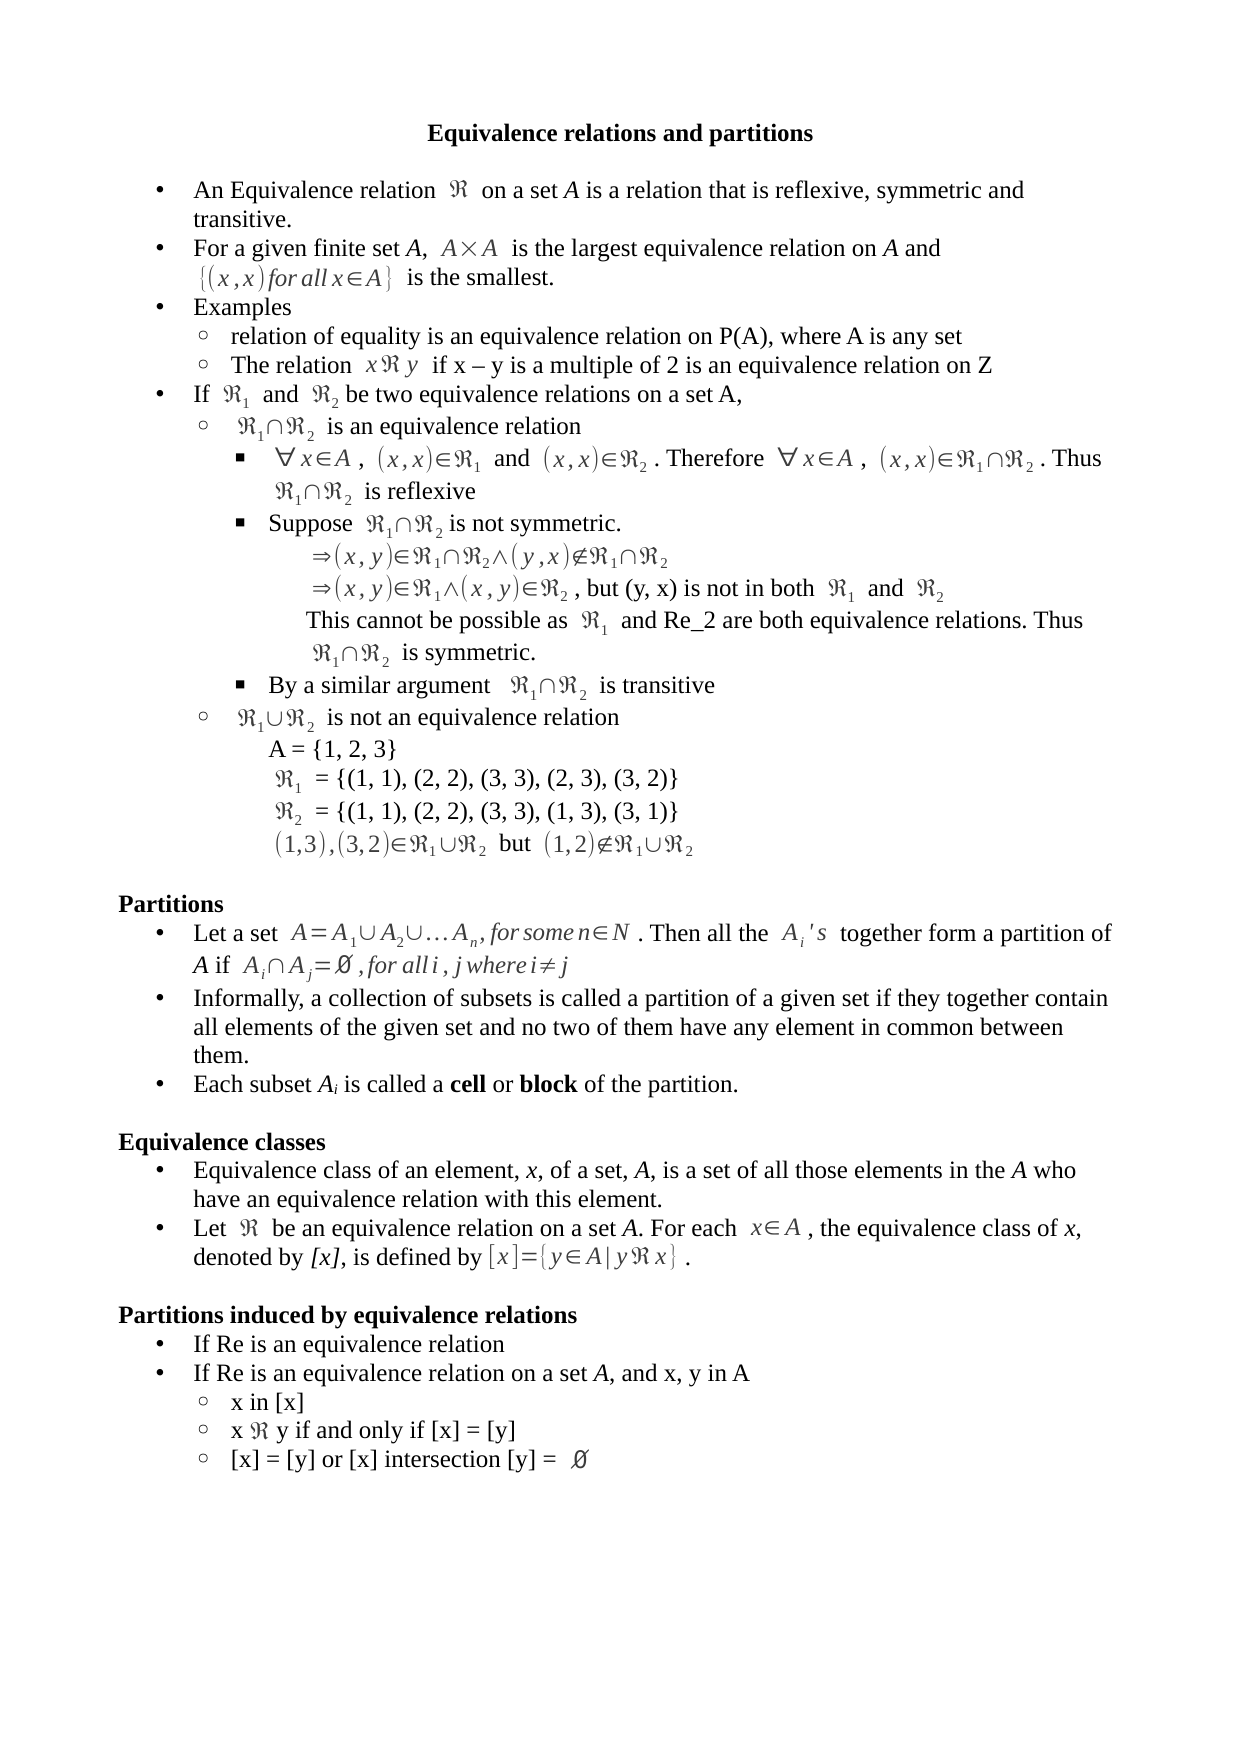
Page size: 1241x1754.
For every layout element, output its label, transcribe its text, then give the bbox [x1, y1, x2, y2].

text Partitions [118, 889, 1122, 918]
list If Re is an equivalence relation [156, 1329, 1122, 1358]
list Each subset Ai is called a cell or block of the partition. [156, 1069, 1122, 1098]
list An Equivalence relation on a set A is a relation that is reflexive, symmetric and transitive. [156, 176, 1122, 233]
list If and be two equivalence relations on a set A, [156, 379, 1122, 411]
list [x] = [y] or [x] intersection [y] = [193, 1444, 1122, 1473]
list For a given finite set A, is the largest equivalence relation on A and is the smallest. [156, 233, 1122, 292]
text Equivalence classes [118, 1127, 1122, 1155]
list This cannot be possible as and Re_2 are both equivalence relations. Thus is symmetric. [268, 605, 1122, 670]
list relation of equality is an equivalence relation on P(A), where A is any set [193, 321, 1122, 350]
list Informally, a collection of subsets is called a partition of a given set if they together contain all elements of the given set and no two of them have any element in common between them. [156, 983, 1122, 1069]
list Let be an equivalence relation on a set A. For each , the equivalence class of x, denoted by [x], is defined by. [156, 1213, 1122, 1272]
text Partitions induced by equivalence relations [118, 1301, 1122, 1329]
text Equivalence relations and partitions [118, 118, 1122, 147]
list but [231, 828, 1122, 861]
list If Re is an equivalence relation on a set A, and x, y in A [156, 1358, 1122, 1387]
list is an equivalence relation [193, 411, 1122, 443]
list is not an equivalence relation [193, 702, 1122, 734]
list Let a set . Then all the together form a partition of A if [156, 918, 1122, 983]
list = {(1, 1), (2, 2), (3, 3), (2, 3), (3, 2)} [231, 763, 1122, 796]
list , and . Therefore , . Thus is reflexive [231, 443, 1122, 508]
list The relation if x – y is a multiple of 2 is an equivalence relation on Z [193, 350, 1122, 379]
list Examples [156, 292, 1122, 321]
list = {(1, 1), (2, 2), (3, 3), (1, 3), (3, 1)} [231, 796, 1122, 828]
list Suppose is not symmetric. [231, 508, 1122, 541]
list Equivalence class of an element, x, of a set, A, is a set of all those elements in the A who have an equivalence relation with this element. [156, 1155, 1122, 1213]
list By a similar argument is transitive [231, 670, 1122, 702]
list x in [x] [193, 1387, 1122, 1416]
list xy if and only if [x] = [y] [193, 1416, 1122, 1444]
list A = {1, 2, 3} [231, 734, 1122, 763]
list , but (y, x) is not in both and [268, 573, 1122, 605]
